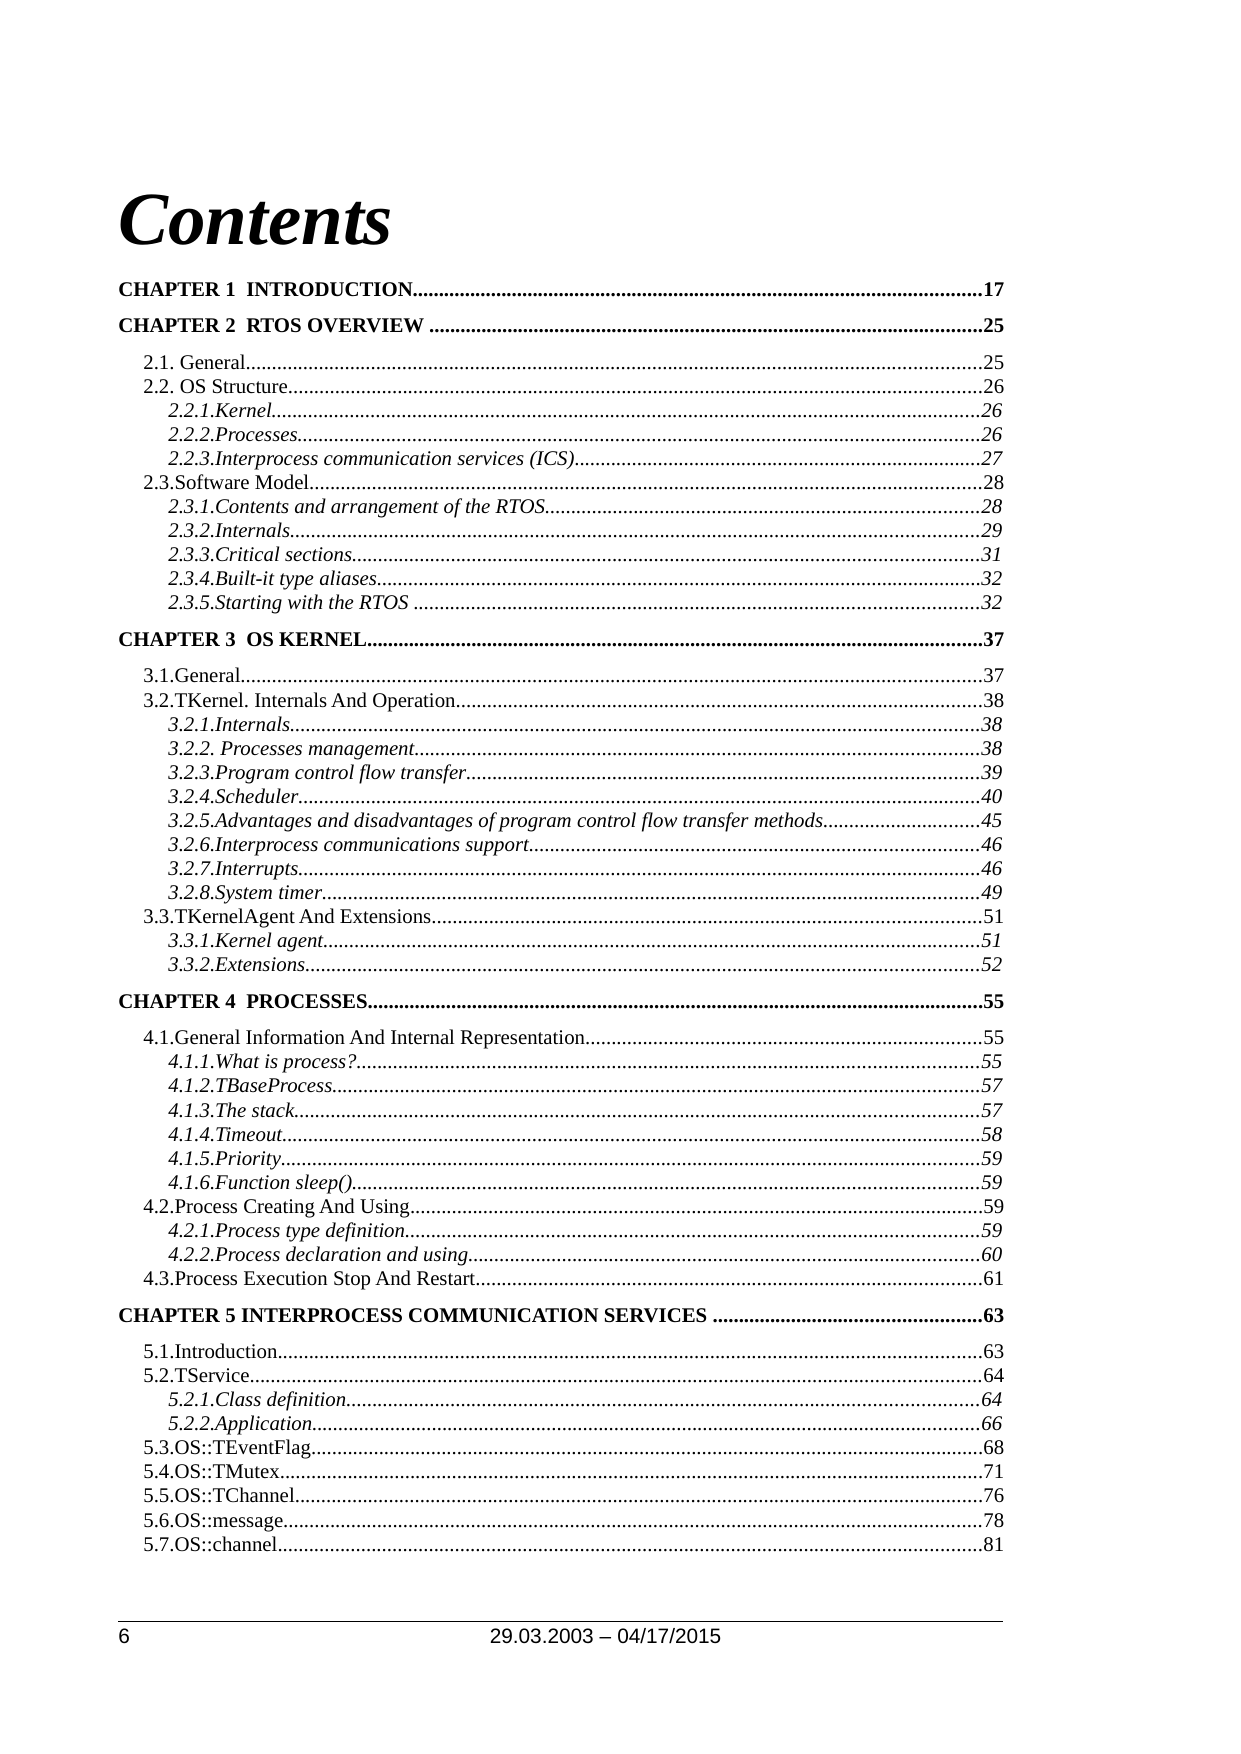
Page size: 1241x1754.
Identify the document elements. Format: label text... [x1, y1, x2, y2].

text 5.6.OS::message 78 [143, 1507, 1004, 1532]
text 3.2.5.Advantages and disadvantages of program control flow transfer methods 45 [168, 808, 1004, 832]
text 3.2.TKernel. Internals And Operation 38 [143, 687, 1004, 712]
text 3.3.2.Extensions 52 [168, 952, 1004, 976]
text 5.2.2.Application 66 [168, 1411, 1004, 1435]
text 4.2.1.Process type definition 59 [168, 1218, 1004, 1242]
text 2.3.Software Model 28 [143, 470, 1004, 494]
text 4.1.5.Priority 59 [168, 1146, 1004, 1170]
text 2.1. General 25 [143, 350, 1004, 374]
text 4.1.3.The stack 57 [168, 1097, 1004, 1122]
text 3.2.7.Interrupts 46 [168, 856, 1004, 880]
text 4.1.1.What is process? 55 [168, 1049, 1004, 1073]
text Chapter 3 OS Kernel 37 [118, 627, 1004, 651]
text 4.3.Process Execution Stop And Restart 61 [143, 1266, 1004, 1290]
text Chapter 1 Introduction 17 [118, 277, 1004, 301]
text 3.2.6.Interprocess communications support 46 [168, 832, 1004, 856]
text 2.2. OS Structure 26 [143, 374, 1004, 398]
text 3.2.4.Scheduler 40 [168, 784, 1004, 808]
text 2.2.3.Interprocess communication services (ICS) 27 [168, 446, 1004, 470]
text 5.7.OS::channel 81 [143, 1532, 1004, 1556]
text 2.3.3.Critical sections 31 [168, 542, 1004, 566]
text 4.1.2.TBaseProcess 57 [168, 1073, 1004, 1097]
text 5.1.Introduction 63 [143, 1339, 1004, 1363]
text 2.2.2.Processes 26 [168, 422, 1004, 446]
text 3.2.8.System timer 49 [168, 880, 1004, 904]
text 5.5.OS::TChannel 76 [143, 1483, 1004, 1507]
text 2.3.2.Internals 29 [168, 518, 1004, 542]
text 4.2.2.Process declaration and using 60 [168, 1242, 1004, 1266]
text 5.2.TService 64 [143, 1363, 1004, 1387]
text 3.3.TKernelAgent And Extensions 51 [143, 904, 1004, 928]
text 5.3.OS::TEventFlag 68 [143, 1435, 1004, 1459]
text 2.3.5.Starting with the RTOS 32 [168, 590, 1004, 614]
text 4.1.General Information And Internal Representation 55 [143, 1025, 1004, 1049]
text Chapter 2 RTOS Overview 25 [118, 313, 1004, 337]
text 3.2.1.Internals 38 [168, 712, 1004, 736]
text 3.2.3.Program control flow transfer 39 [168, 760, 1004, 784]
text 5.4.OS::TMutex 71 [143, 1459, 1004, 1483]
text Contents [118, 174, 1004, 262]
text Chapter 5 Interprocess communication services 63 [118, 1302, 1004, 1327]
text Chapter 4 Processes 55 [118, 989, 1004, 1013]
text 3.2.2. Processes management 38 [168, 736, 1004, 760]
text 3.1.General 37 [143, 663, 1004, 687]
text 4.2.Process Creating And Using 59 [143, 1194, 1004, 1218]
text 5.2.1.Class definition 64 [168, 1387, 1004, 1411]
text 4.1.6.Function sleep() 59 [168, 1170, 1004, 1194]
text 2.3.1.Contents and arrangement of the RTOS 28 [168, 494, 1004, 518]
text 2.3.4.Built-it type aliases 32 [168, 566, 1004, 590]
text 3.3.1.Kernel agent 51 [168, 928, 1004, 952]
text 2.2.1.Kernel 26 [168, 398, 1004, 422]
text 4.1.4.Timeout 58 [168, 1122, 1004, 1146]
